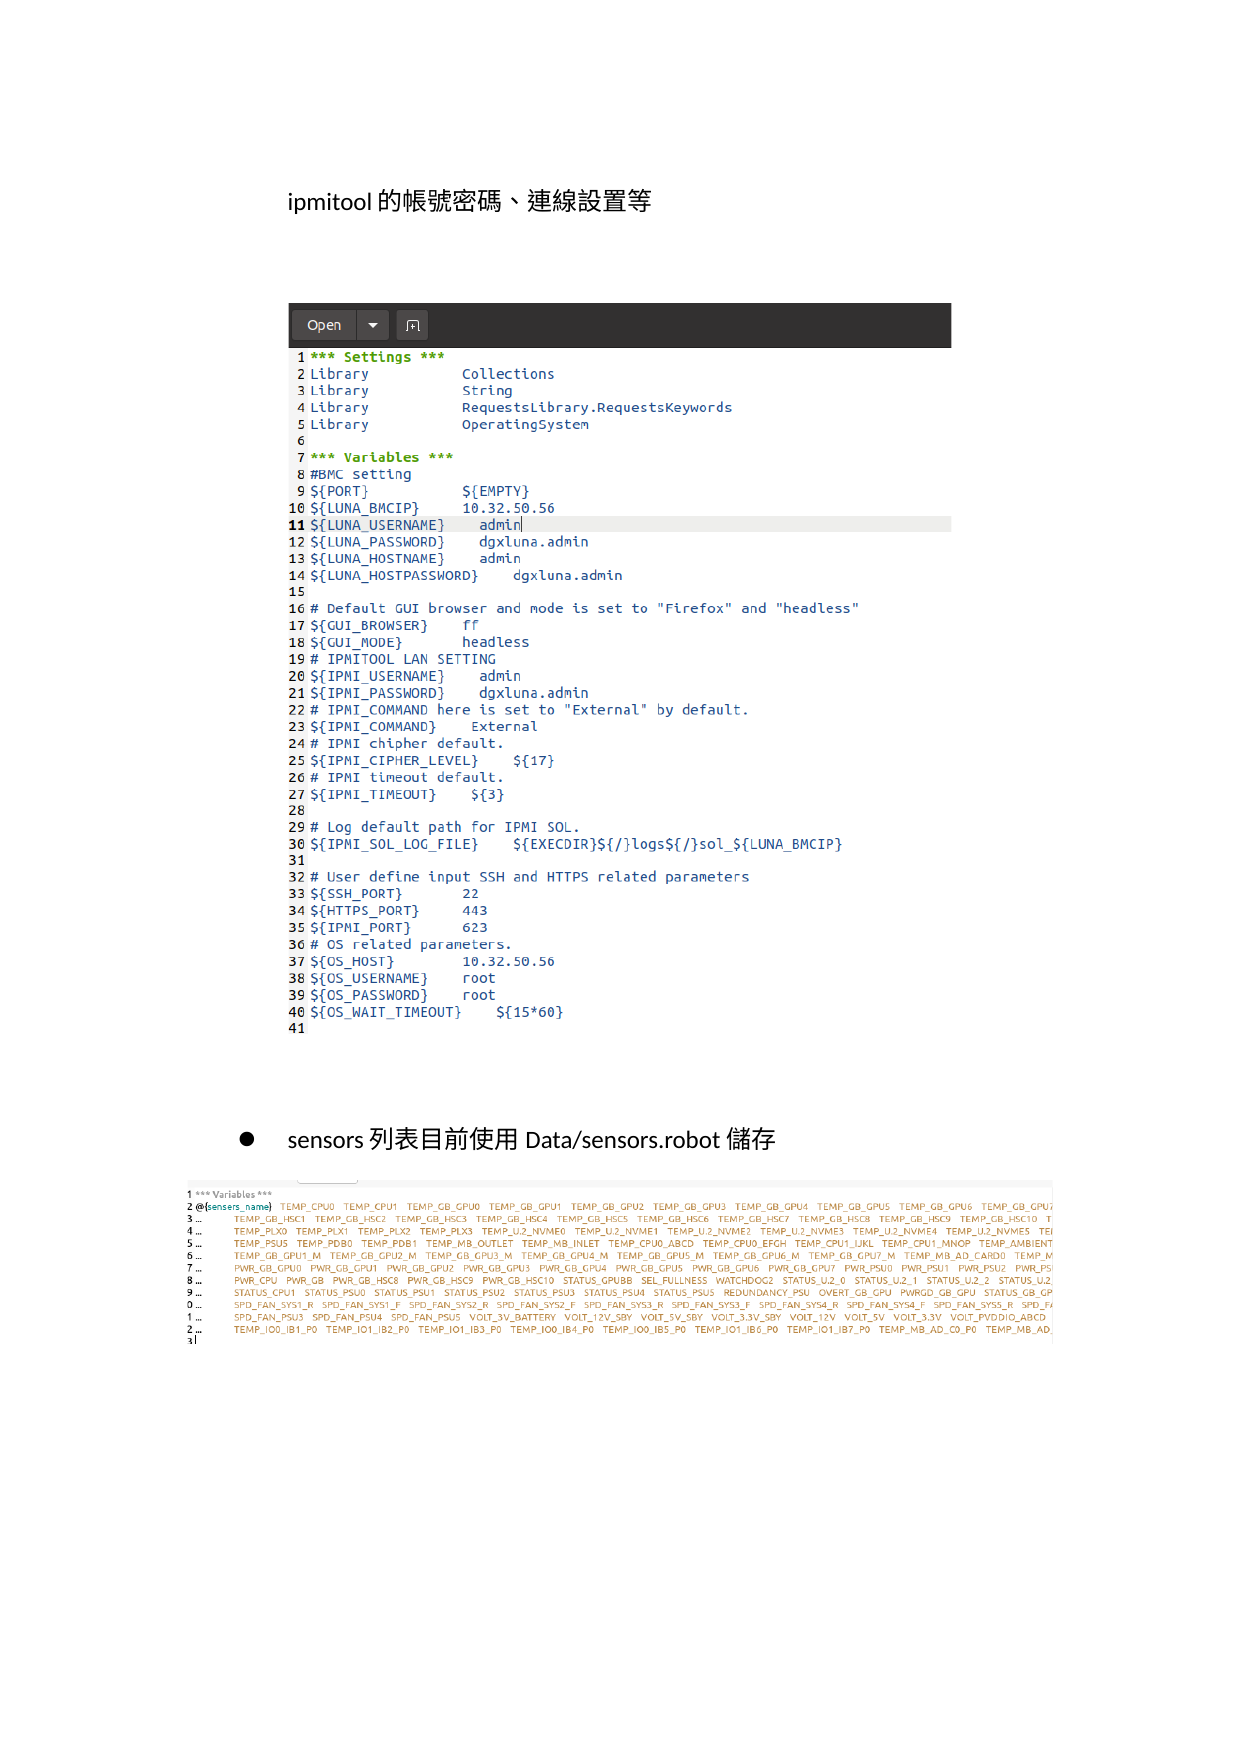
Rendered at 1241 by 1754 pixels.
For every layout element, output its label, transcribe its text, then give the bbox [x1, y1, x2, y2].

list ipmitool的帳號密碼、連線設置等 [237, 158, 1053, 221]
list sensors 列表目前使用 Data/sensors.robot 儲存 [237, 1096, 1053, 1158]
